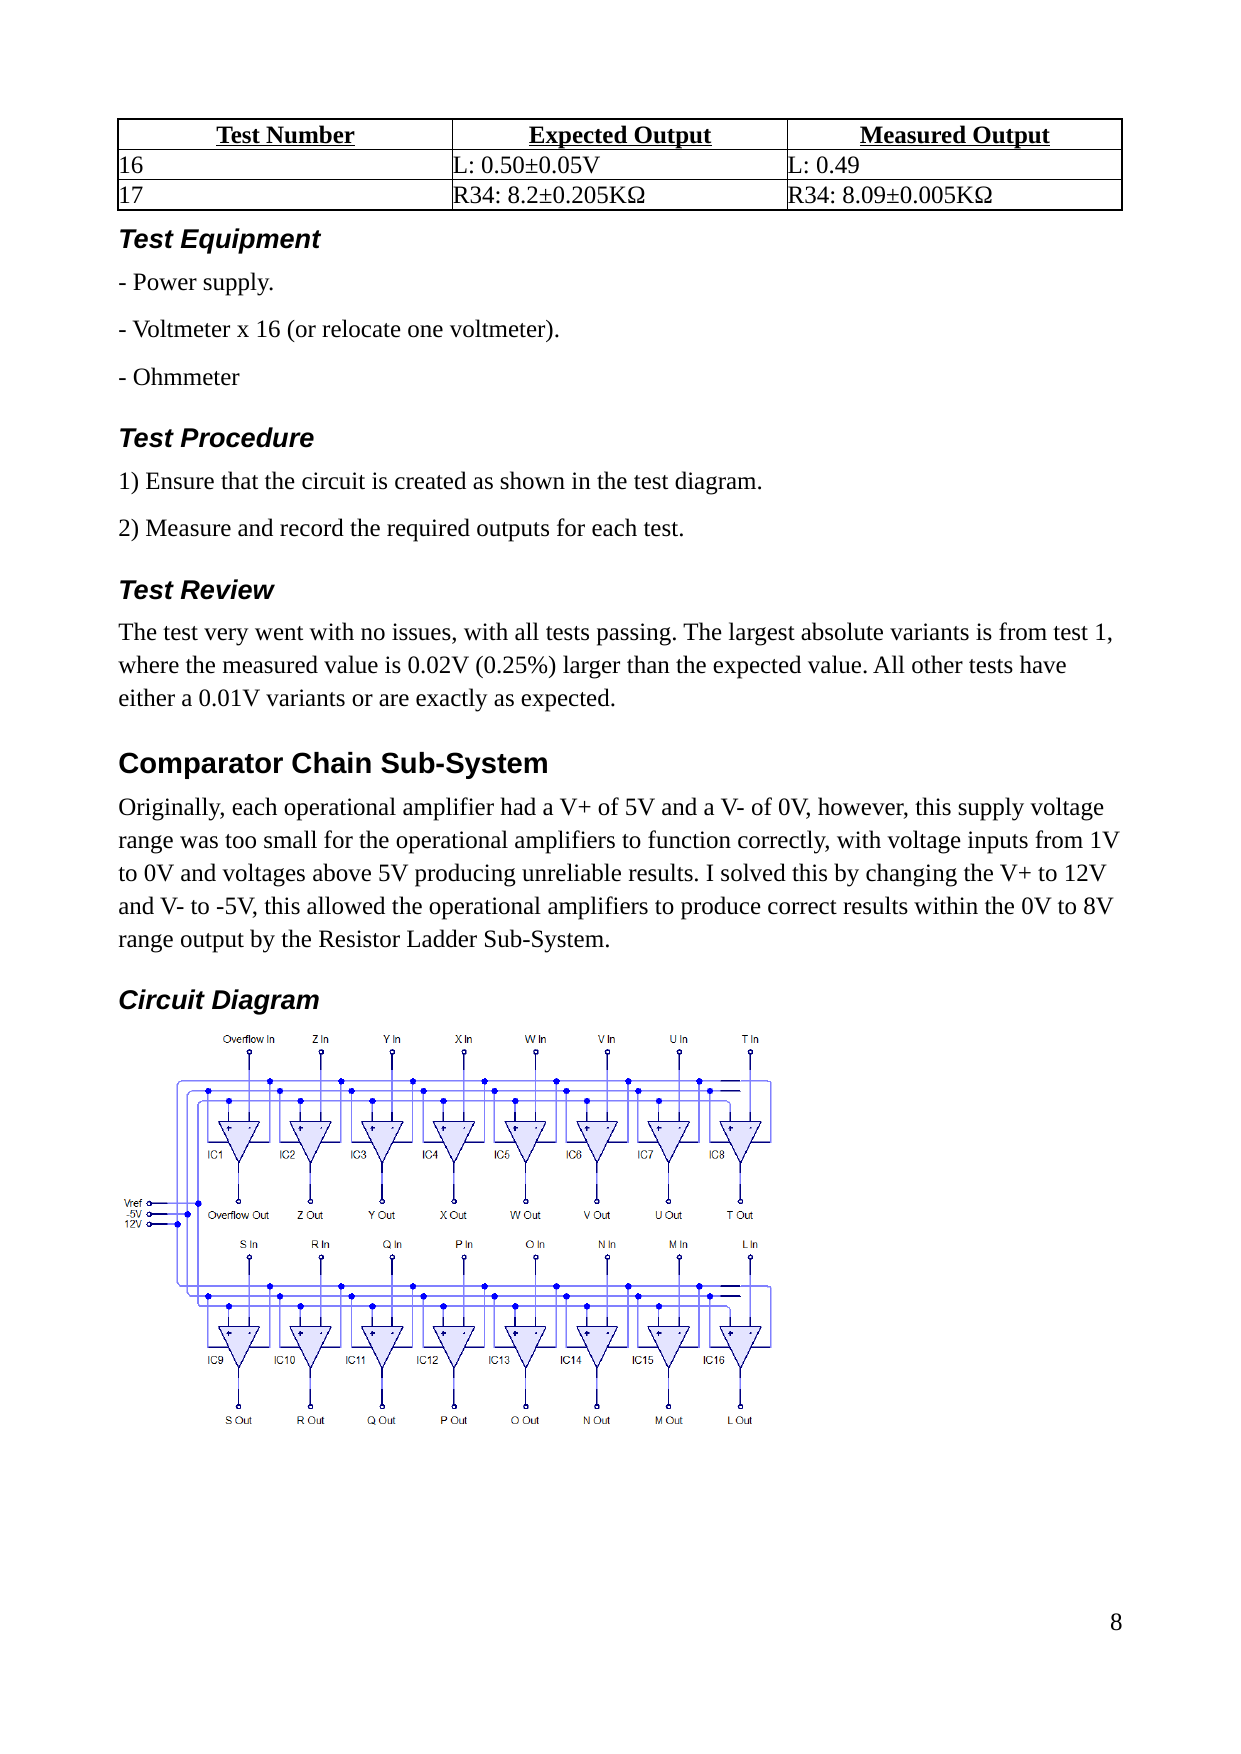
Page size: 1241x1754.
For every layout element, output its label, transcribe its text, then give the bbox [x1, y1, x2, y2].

table_cell 16 [119, 150, 452, 179]
table_cell R34: 8.2±0.205KΩ [453, 180, 787, 209]
subtitle Test Equipment [118, 223, 1122, 254]
picture [118, 1027, 779, 1431]
table_header Expected Output [453, 120, 787, 148]
table_cell L: 0.49 [788, 150, 1121, 179]
table_cell R34: 8.09±0.005KΩ [788, 180, 1121, 209]
subtitle Circuit Diagram [118, 984, 1122, 1015]
text The test very went with no issues, with all tests passing. The largest absolute variants is from test 1, where the measured value is 0.02V (0.25%) larger than the expected value. All other tests have either a 0.01V variants or are exactly as expected. [118, 617, 1122, 712]
text Originally, each operational amplifier had a V+ of 5V and a V- of 0V, however, this supply voltage range was too small for the operational amplifiers to function correctly, with voltage inputs from 1V to 0V and voltages above 5V producing unreliable results. I solved this by changing the V+ to 12V and V- to -5V, this allowed the operational amplifiers to produce correct results within the 0V to 8V range output by the Resistor Ladder Sub-System. [118, 792, 1122, 952]
subtitle Test Procedure [118, 422, 1122, 453]
text - Ohmmeter [118, 362, 1122, 391]
text 2) Measure and record the required outputs for each test. [118, 513, 1122, 542]
text - Power supply. [118, 267, 1122, 296]
table_cell L: 0.50±0.05V [453, 150, 787, 179]
table_header Test Number [119, 120, 452, 148]
subtitle Comparator Chain Sub-System [118, 746, 1122, 779]
table_cell 17 [119, 180, 452, 209]
text - Voltmeter x 16 (or relocate one voltmeter). [118, 314, 1122, 343]
text 1) Ensure that the circuit is created as shown in the test diagram. [118, 466, 1122, 495]
table_header Measured Output [788, 120, 1121, 148]
subtitle Test Review [118, 574, 1122, 605]
